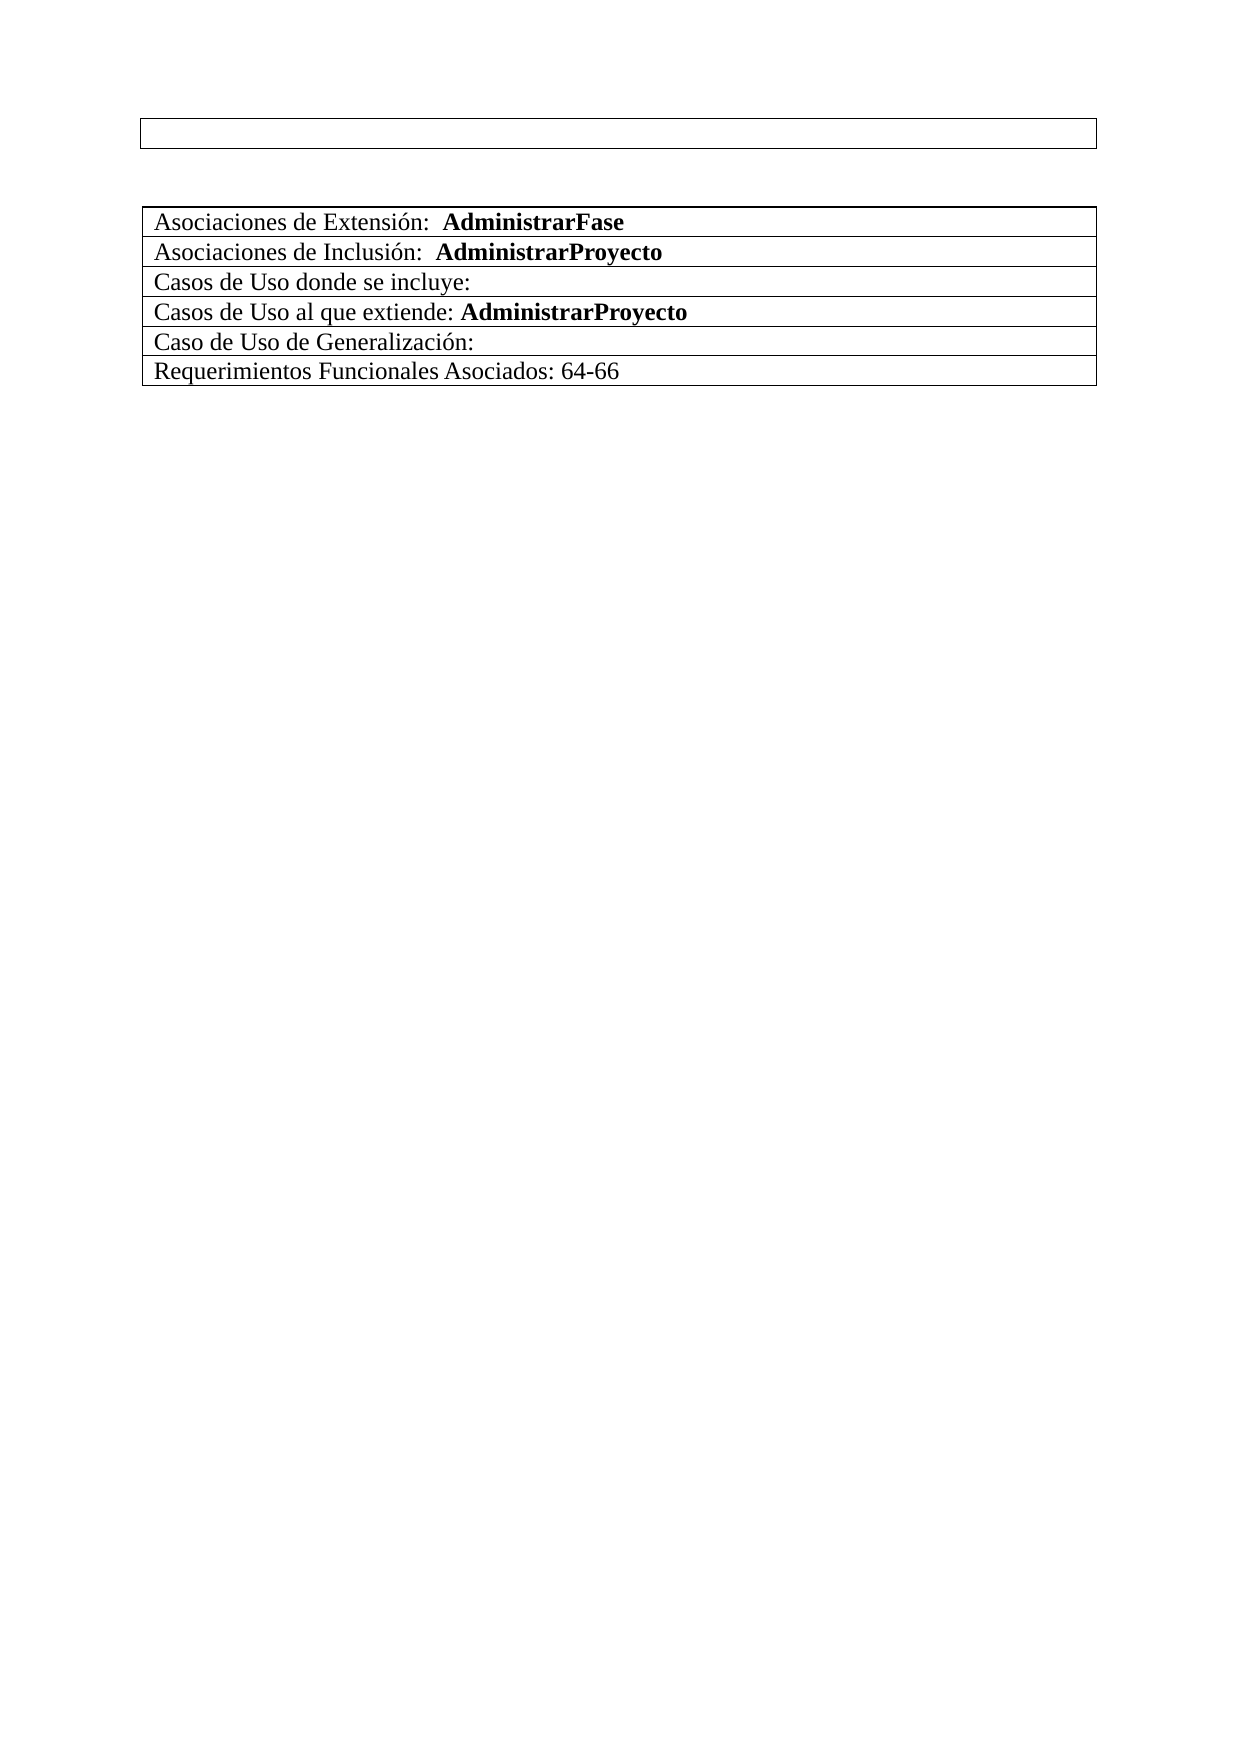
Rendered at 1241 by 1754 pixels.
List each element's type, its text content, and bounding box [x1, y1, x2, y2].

table_cell Asociaciones de Inclusión: AdministrarProyecto [143, 237, 1096, 266]
table_cell [141, 119, 1096, 148]
table_cell Caso de Uso de Generalización: [143, 327, 1096, 355]
table_cell Casos de Uso al que extiende: AdministrarProyecto [143, 297, 1096, 326]
table_cell Casos de Uso donde se incluye: [143, 267, 1096, 296]
table_header Asociaciones de Extensión: AdministrarFase [143, 208, 1096, 236]
table_cell Requerimientos Funcionales Asociados: 64-66 [143, 356, 1096, 385]
